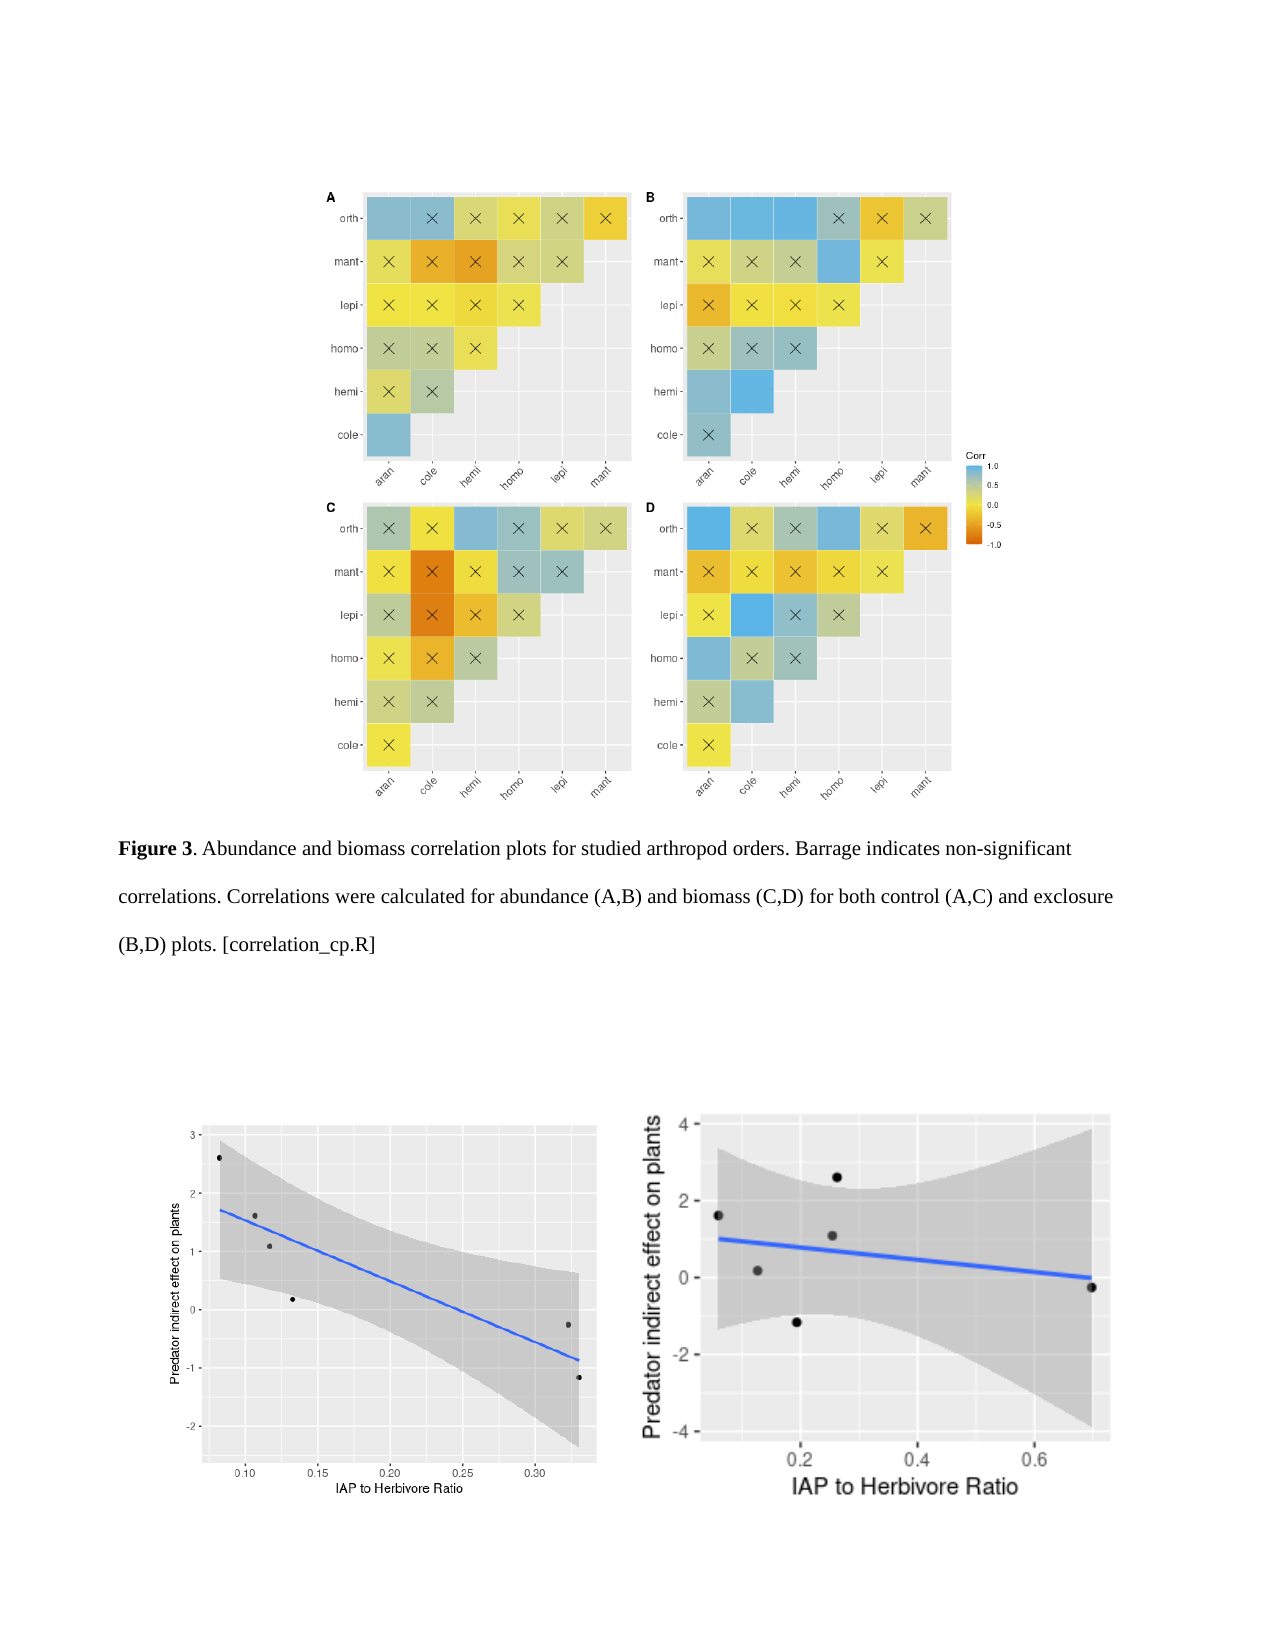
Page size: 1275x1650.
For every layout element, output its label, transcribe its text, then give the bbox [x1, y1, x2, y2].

picture [632, 1103, 1122, 1512]
picture [163, 1118, 603, 1502]
text Figure 3. Abundance and biomass correlation plots for studied arthropod orders. Barrage indicates non-significant correlations. Correlations were calculated for abundance (A,B) and biomass (C,D) for both control (A,C) and exclosure (B,D) plots. [correlation_cp.R] [118, 836, 1157, 956]
picture [321, 187, 1005, 807]
